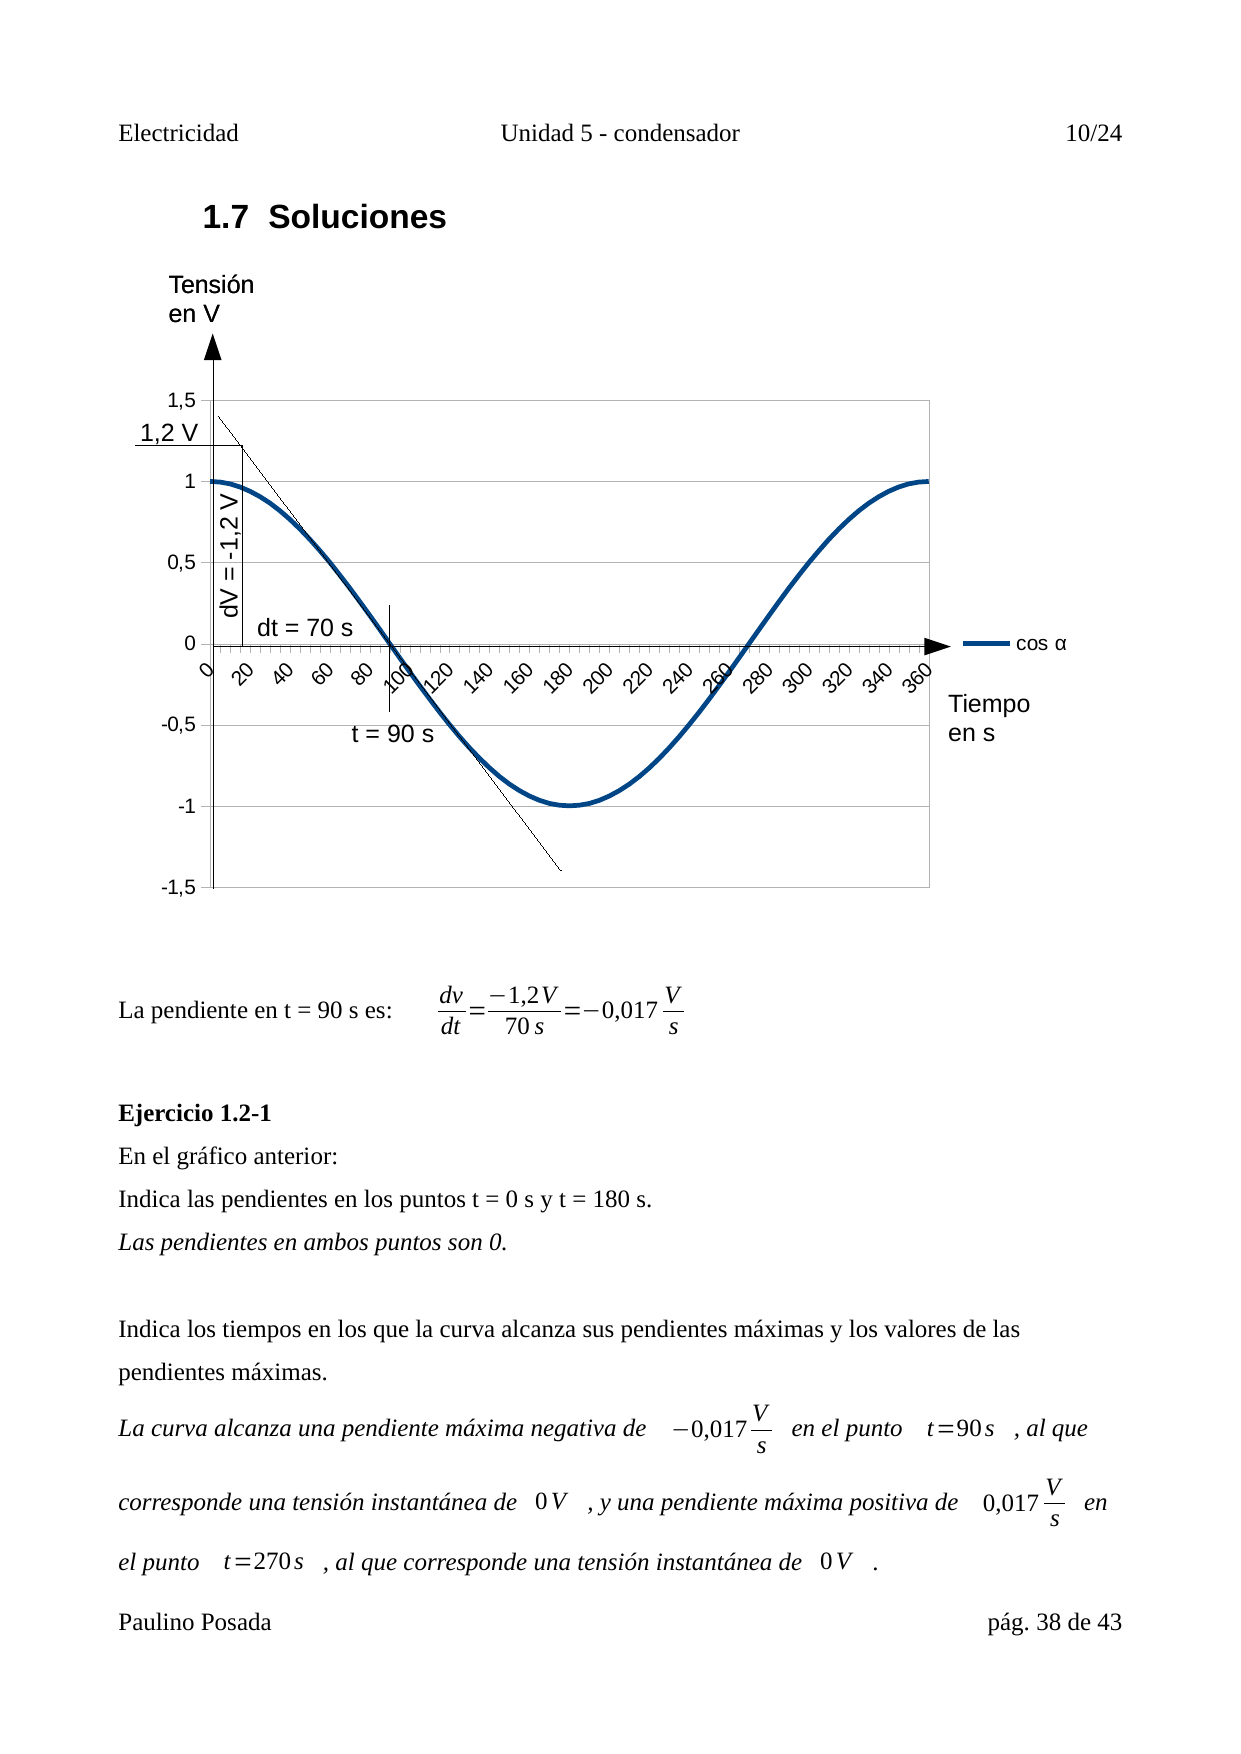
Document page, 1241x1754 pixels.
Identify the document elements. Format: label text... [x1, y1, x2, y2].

text Indica los tiempos en los que la curva alcanza sus pendientes máximas y los valores de las pendientes máximas. [118, 1314, 1122, 1386]
text Las pendientes en ambos puntos son 0. [118, 1227, 1122, 1256]
text Indica las pendientes en los puntos t = 0 s y t = 180 s. [118, 1184, 1122, 1213]
text La curva alcanza una pendiente máxima negativa de en el punto , al que corresponde una tensión instantánea de, y una pendiente máxima positiva de en el punto , al que corresponde una tensión instantánea de. [118, 1400, 1122, 1576]
subtitle Soluciones [193, 197, 1122, 236]
text Ejercicio 1.2-1 [118, 1098, 1122, 1127]
text La pendiente en t = 90 s es: [118, 981, 1122, 1041]
text En el gráfico anterior: [118, 1141, 1122, 1170]
